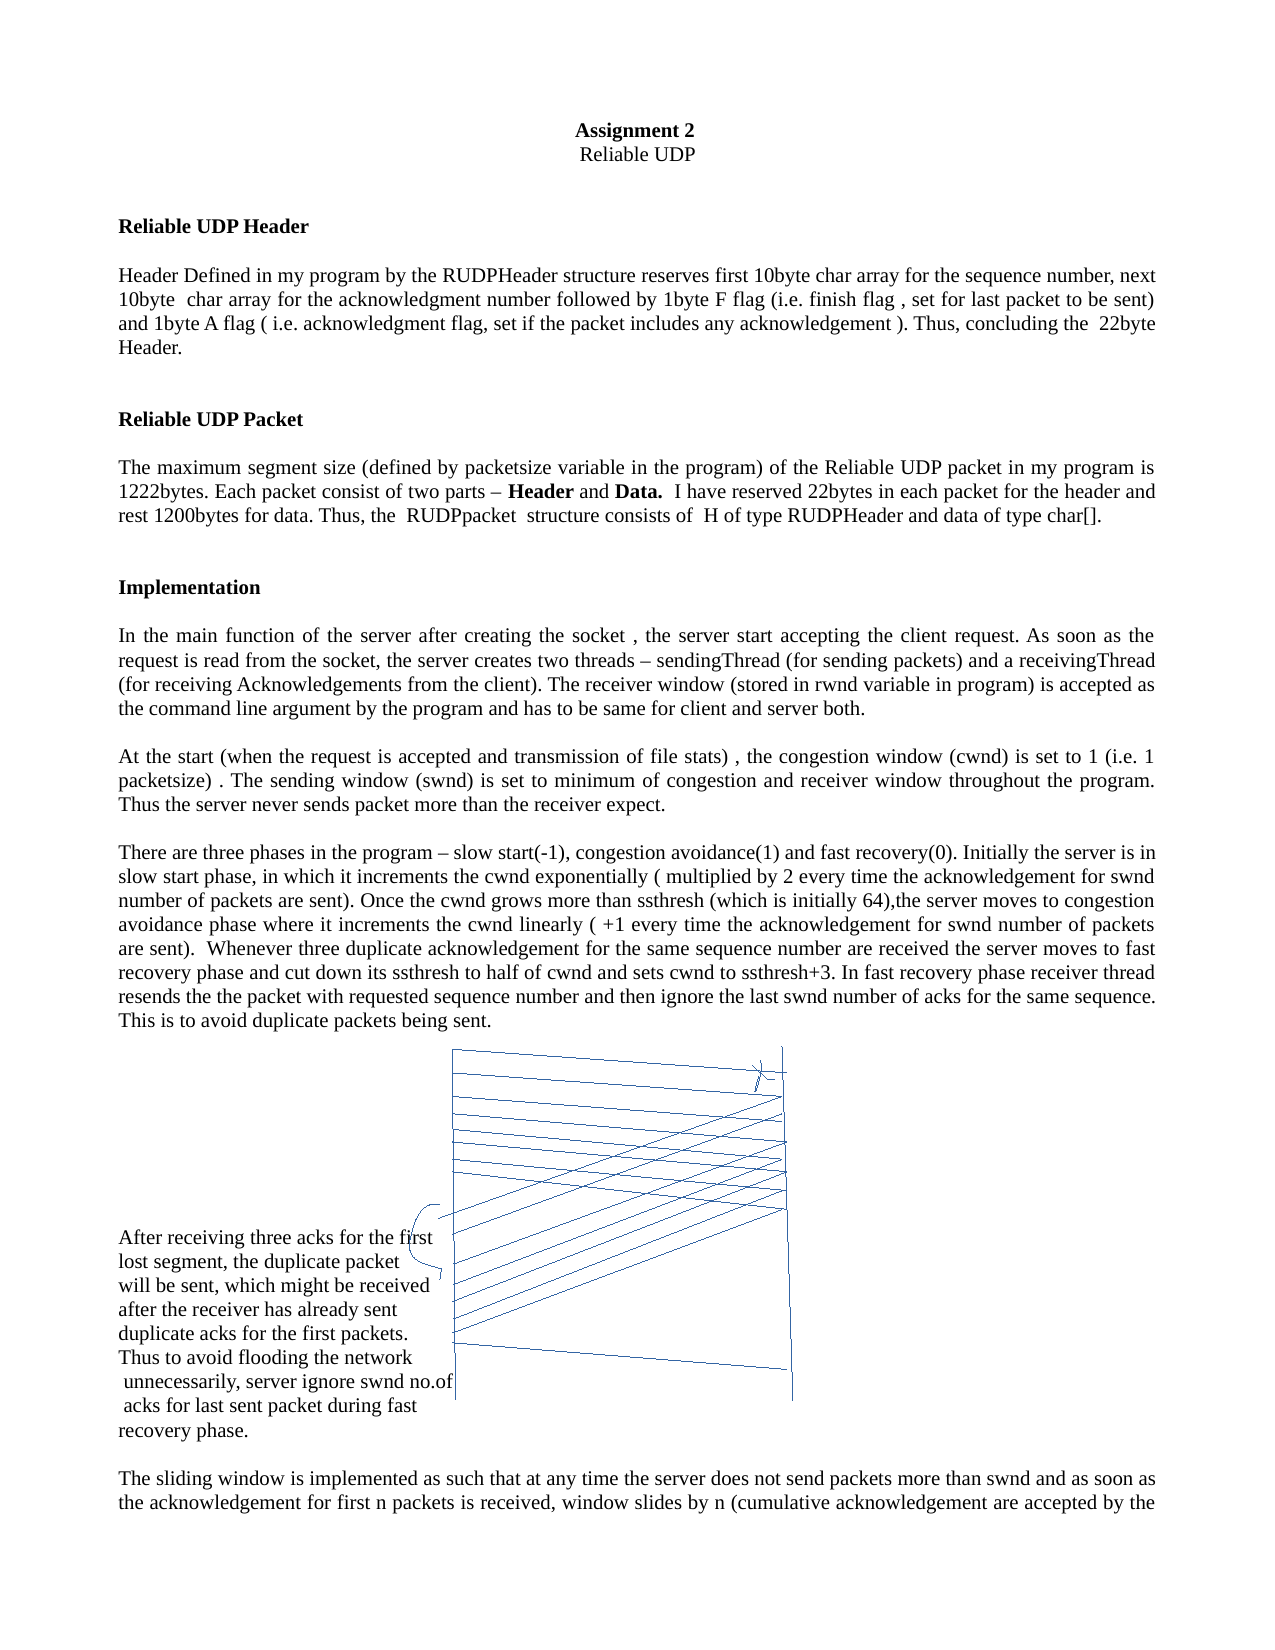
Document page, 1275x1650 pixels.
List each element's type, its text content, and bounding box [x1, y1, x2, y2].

text There are three phases in the program – slow start(-1), congestion avoidance(1) and fast recovery(0). Initially the server is in slow start phase, in which it increments the cwnd exponentially ( multiplied by 2 every time the acknowledgement for swnd number of packets are sent). Once the cwnd grows more than ssthresh (which is initially 64),the server moves to congestion avoidance phase where it increments the cwnd linearly ( +1 every time the acknowledgement for swnd number of packets are sent). Whenever three duplicate acknowledgement for the same sequence number are received the server moves to fast recovery phase and cut down its ssthresh to half of cwnd and sets cwnd to ssthresh+3. In fast recovery phase receiver thread resends the the packet with requested sequence number and then ignore the last swnd number of acks for the same sequence. This is to avoid duplicate packets being sent. [118, 840, 1157, 1032]
text Thus to avoid flooding the network [118, 1345, 791, 1369]
text unnecessarily, server ignore swnd no.of [118, 1369, 455, 1393]
text [455, 1321, 1157, 1345]
text will be sent, which might be received [118, 1273, 454, 1297]
text duplicate acks for the first packets. [118, 1321, 454, 1345]
text Implementation [118, 575, 1157, 599]
text after the receiver has already sent [118, 1297, 454, 1321]
text [455, 1273, 1157, 1297]
text Header Defined in my program by the RUDPHeader structure reserves first 10byte char array for the sequence number, next 10byte char array for the acknowledgment number followed by 1byte F flag (i.e. finish flag , set for last packet to be sent) and 1byte A flag ( i.e. acknowledgment flag, set if the packet includes any acknowledgement ). Thus, concluding the 22byte Header. [118, 262, 1157, 359]
text Assignment 2 [118, 118, 1157, 142]
text recovery phase. [118, 1417, 1157, 1442]
text [789, 1249, 1157, 1273]
text [455, 1297, 1157, 1321]
text Reliable UDP Packet [118, 407, 1157, 431]
text acks for last sent packet during fast [118, 1393, 1157, 1417]
text [456, 1369, 1157, 1393]
text [455, 1249, 788, 1273]
text lost segment, the duplicate packet [118, 1249, 454, 1273]
text Reliable UDP Header [118, 214, 1157, 238]
text At the start (when the request is accepted and transmission of file stats) , the congestion window (cwnd) is set to 1 (i.e. 1 packetsize) . The sending window (swnd) is set to minimum of congestion and receiver window throughout the program. Thus the server never sends packet more than the receiver expect. [118, 744, 1157, 816]
text The sliding window is implemented as such that at any time the server does not send packets more than swnd and as soon as the acknowledgement for first n packets is received, window slides by n (cumulative acknowledgement are accepted by the [118, 1466, 1157, 1514]
text In the main function of the server after creating the socket , the server start accepting the client request. As soon as the request is read from the socket, the server creates two threads – sendingThread (for sending packets) and a receivingThread (for receiving Acknowledgements from the client). The receiver window (stored in rwnd variable in program) is accepted as the command line argument by the program and has to be same for client and server both. [118, 623, 1157, 720]
text After receiving three acks for the first [118, 1225, 1157, 1249]
text The maximum segment size (defined by packetsize variable in the program) of the Reliable UDP packet in my program is 1222bytes. Each packet consist of two parts – Header and Data. I have reserved 22bytes in each packet for the header and rest 1200bytes for data. Thus, the RUDPpacket structure consists of H of type RUDPHeader and data of type char[]. [118, 455, 1157, 527]
text Reliable UDP [118, 142, 1157, 166]
text [792, 1345, 1157, 1369]
